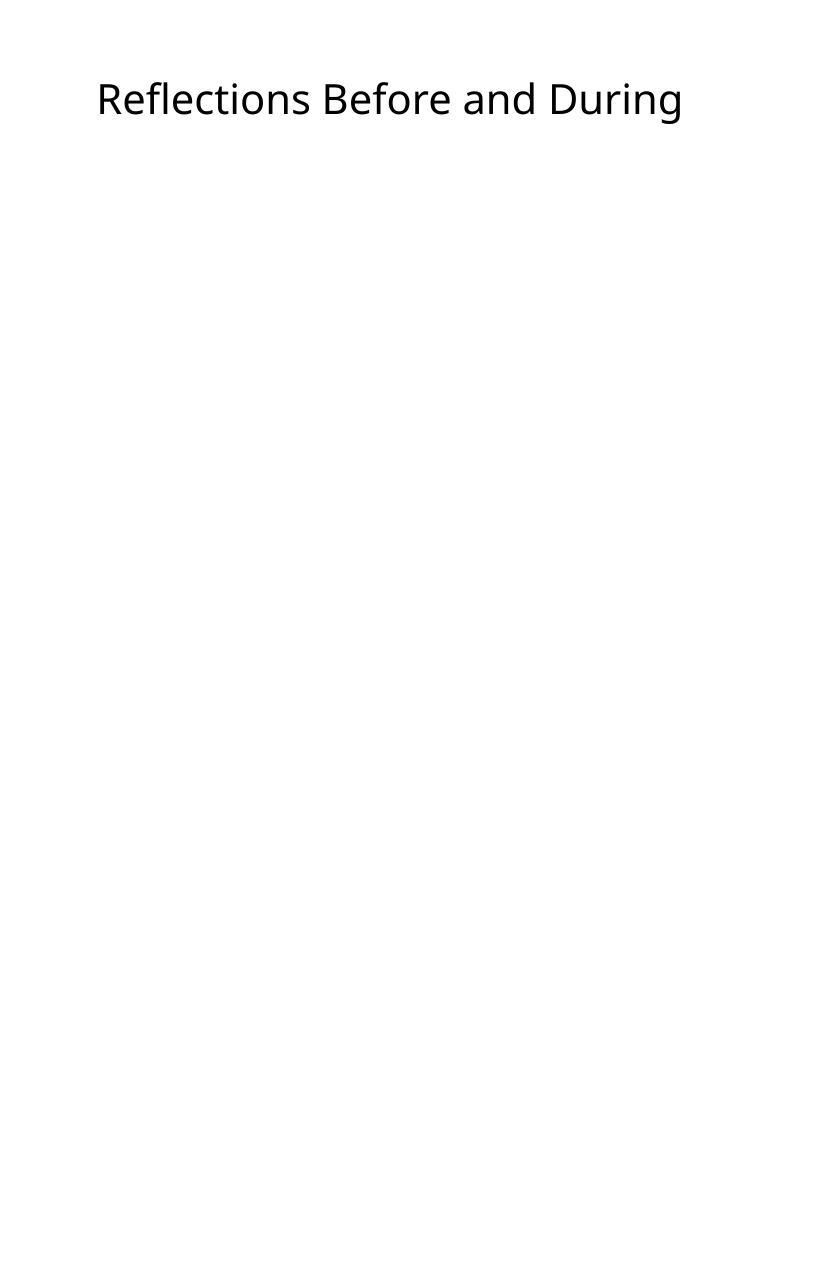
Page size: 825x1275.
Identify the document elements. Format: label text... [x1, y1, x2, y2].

subtitle Reflections Before and During [0, 70, 780, 127]
